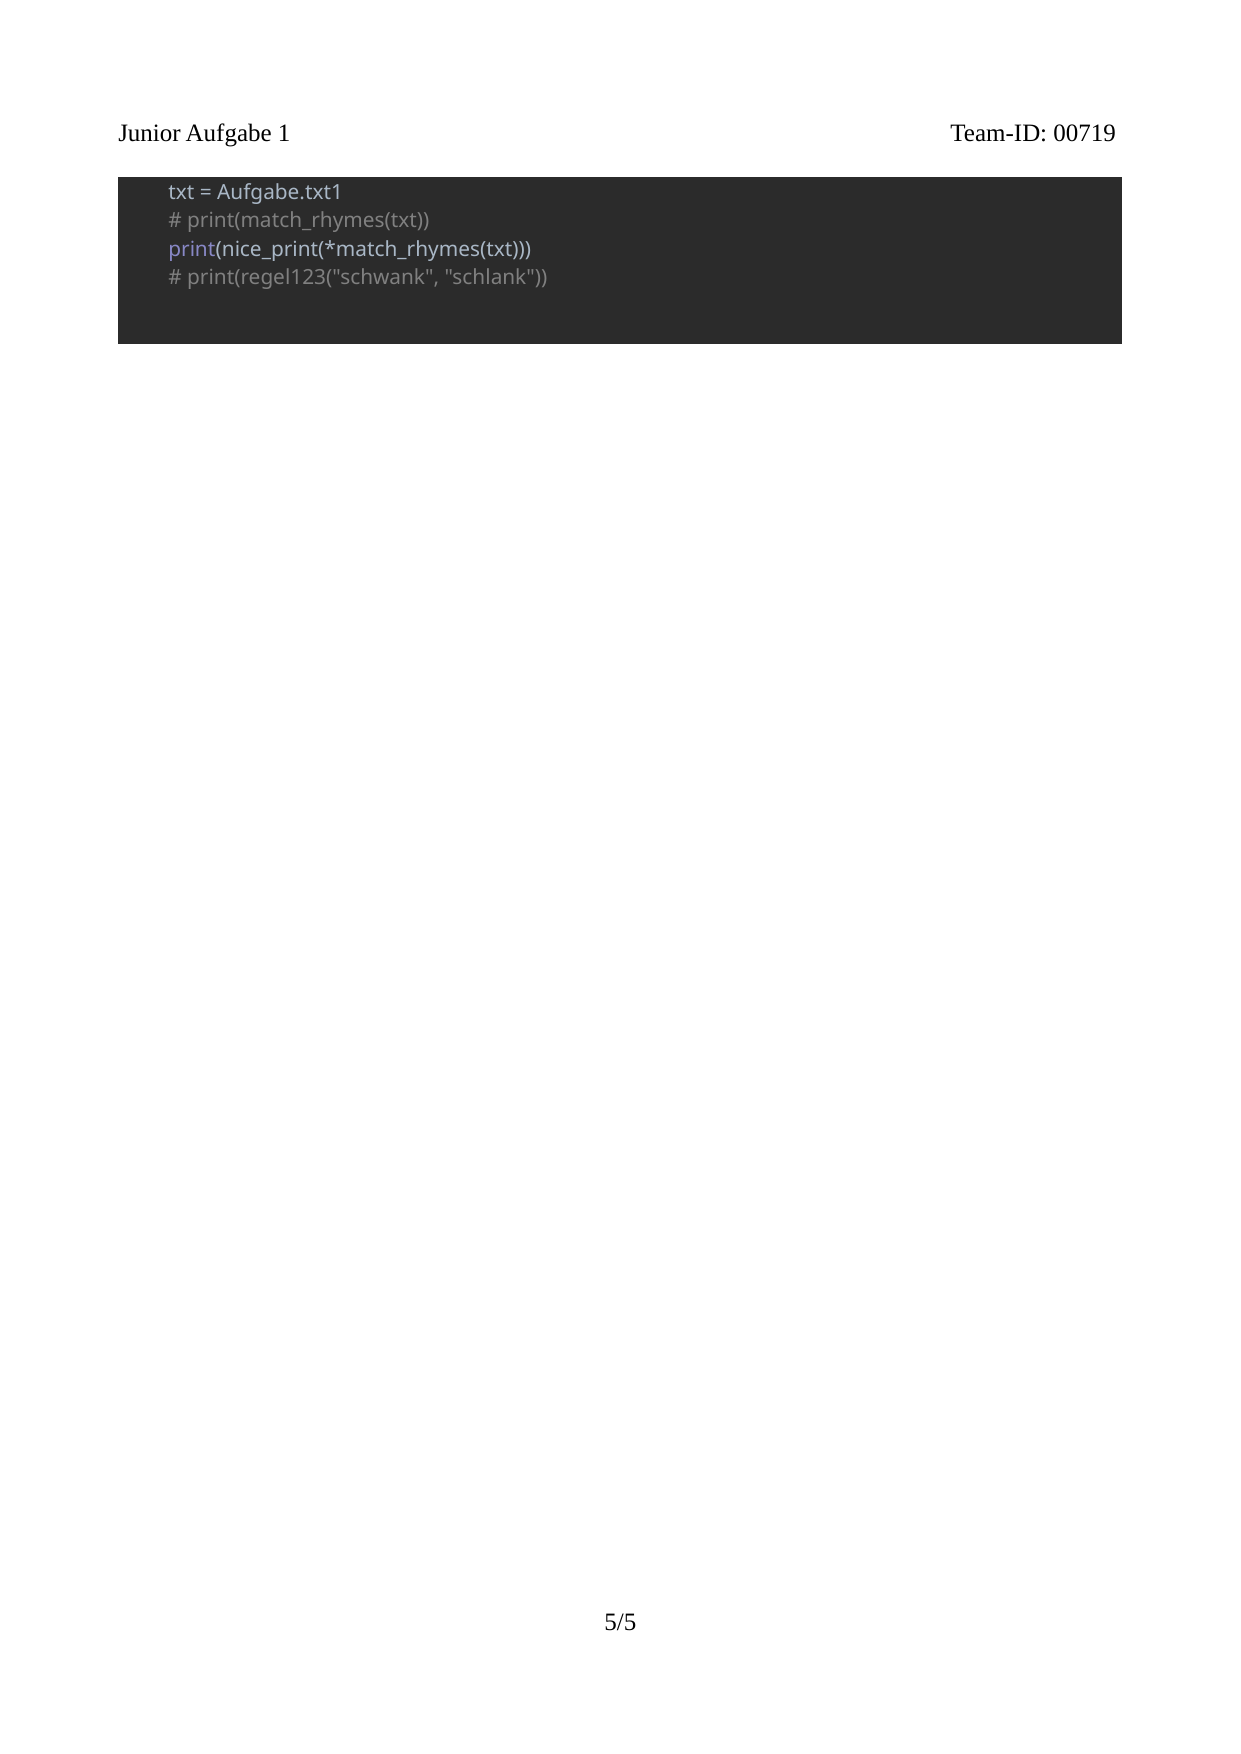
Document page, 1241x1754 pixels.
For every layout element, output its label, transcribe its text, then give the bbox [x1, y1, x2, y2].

text txt = Aufgabe.txt1 [118, 177, 1122, 205]
text print(nice_print(*match_rhymes(txt))) [118, 234, 1122, 262]
text # print(regel123("schwank", "schlank")) [118, 262, 1122, 291]
text # print(match_rhymes(txt)) [118, 205, 1122, 234]
